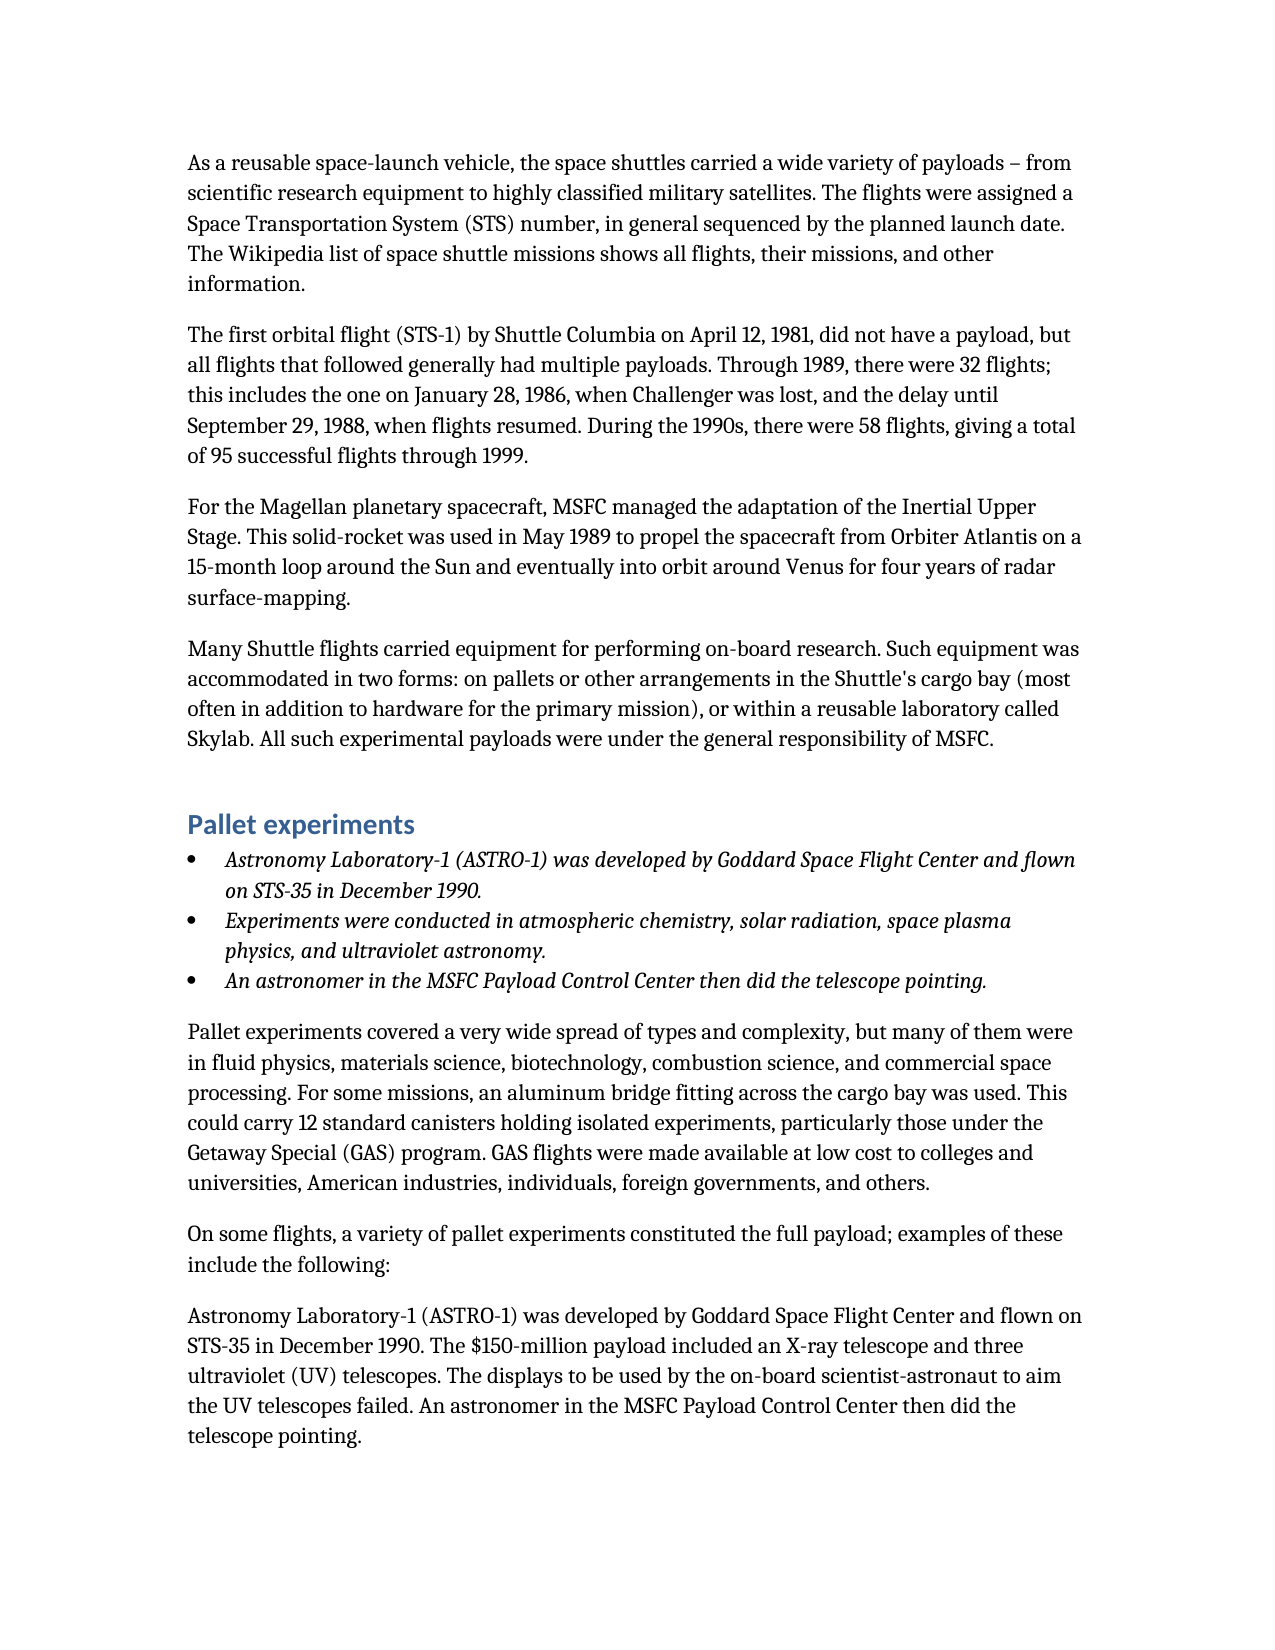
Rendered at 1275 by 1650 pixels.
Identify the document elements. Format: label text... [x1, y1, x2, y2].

text Pallet experiments covered a very wide spread of types and complexity, but many of them were in fluid physics, materials science, biotechnology, combustion science, and commercial space processing. For some missions, an aluminum bridge fitting across the cargo bay was used. This could carry 12 standard canisters holding isolated experiments, particularly those under the Getaway Special (GAS) program. GAS flights were made available at low cost to colleges and universities, American industries, individuals, foreign governments, and others. [187, 1019, 1087, 1196]
list Astronomy Laboratory-1 (ASTRO-1) was developed by Goddard Space Flight Center and flown on STS-35 in December 1990. [187, 847, 1087, 904]
text Many Shuttle flights carried equipment for performing on-board research. Such equipment was accommodated in two forms: on pallets or other arrangements in the Shuttle's cargo bay (most often in addition to hardware for the primary mission), or within a reusable laboratory called Skylab. All such experimental payloads were under the general responsibility of MSFC. [187, 635, 1087, 752]
text For the Magellan planetary spacecraft, MSFC managed the adaptation of the Inertial Upper Stage. This solid-rocket was used in May 1989 to propel the spacecraft from Orbiter Atlantis on a 15-month loop around the Sun and eventually into orbit around Venus for four years of radar surface-mapping. [187, 494, 1087, 611]
text As a reusable space-launch vehicle, the space shuttles carried a wide variety of payloads – from scientific research equipment to highly classified military satellites. The flights were assigned a Space Transportation System (STS) number, in general sequenced by the planned launch date. The Wikipedia list of space shuttle missions shows all flights, their missions, and other information. [187, 150, 1087, 297]
text On some flights, a variety of pallet experiments constituted the full payload; examples of these include the following: [187, 1221, 1087, 1278]
text The first orbital flight (STS-1) by Shuttle Columbia on April 12, 1981, did not have a payload, but all flights that followed generally had multiple payloads. Through 1989, there were 32 flights; this includes the one on January 28, 1986, when Challenger was lost, and the delay until September 29, 1988, when flights resumed. During the 1990s, there were 58 flights, giving a total of 95 successful flights through 1999. [187, 322, 1087, 469]
text Astronomy Laboratory-1 (ASTRO-1) was developed by Goddard Space Flight Center and flown on STS-35 in December 1990. The $150-million payload included an X-ray telescope and three ultraviolet (UV) telescopes. The displays to be used by the on-board scientist-astronaut to aim the UV telescopes failed. An astronomer in the MSFC Payload Control Center then did the telescope pointing. [187, 1302, 1087, 1449]
list An astronomer in the MSFC Payload Control Center then did the telescope pointing. [187, 968, 1087, 994]
subtitle Pallet experiments [187, 806, 1087, 842]
list Experiments were conducted in atmospheric chemistry, solar radiation, space plasma physics, and ultraviolet astronomy. [187, 908, 1087, 964]
